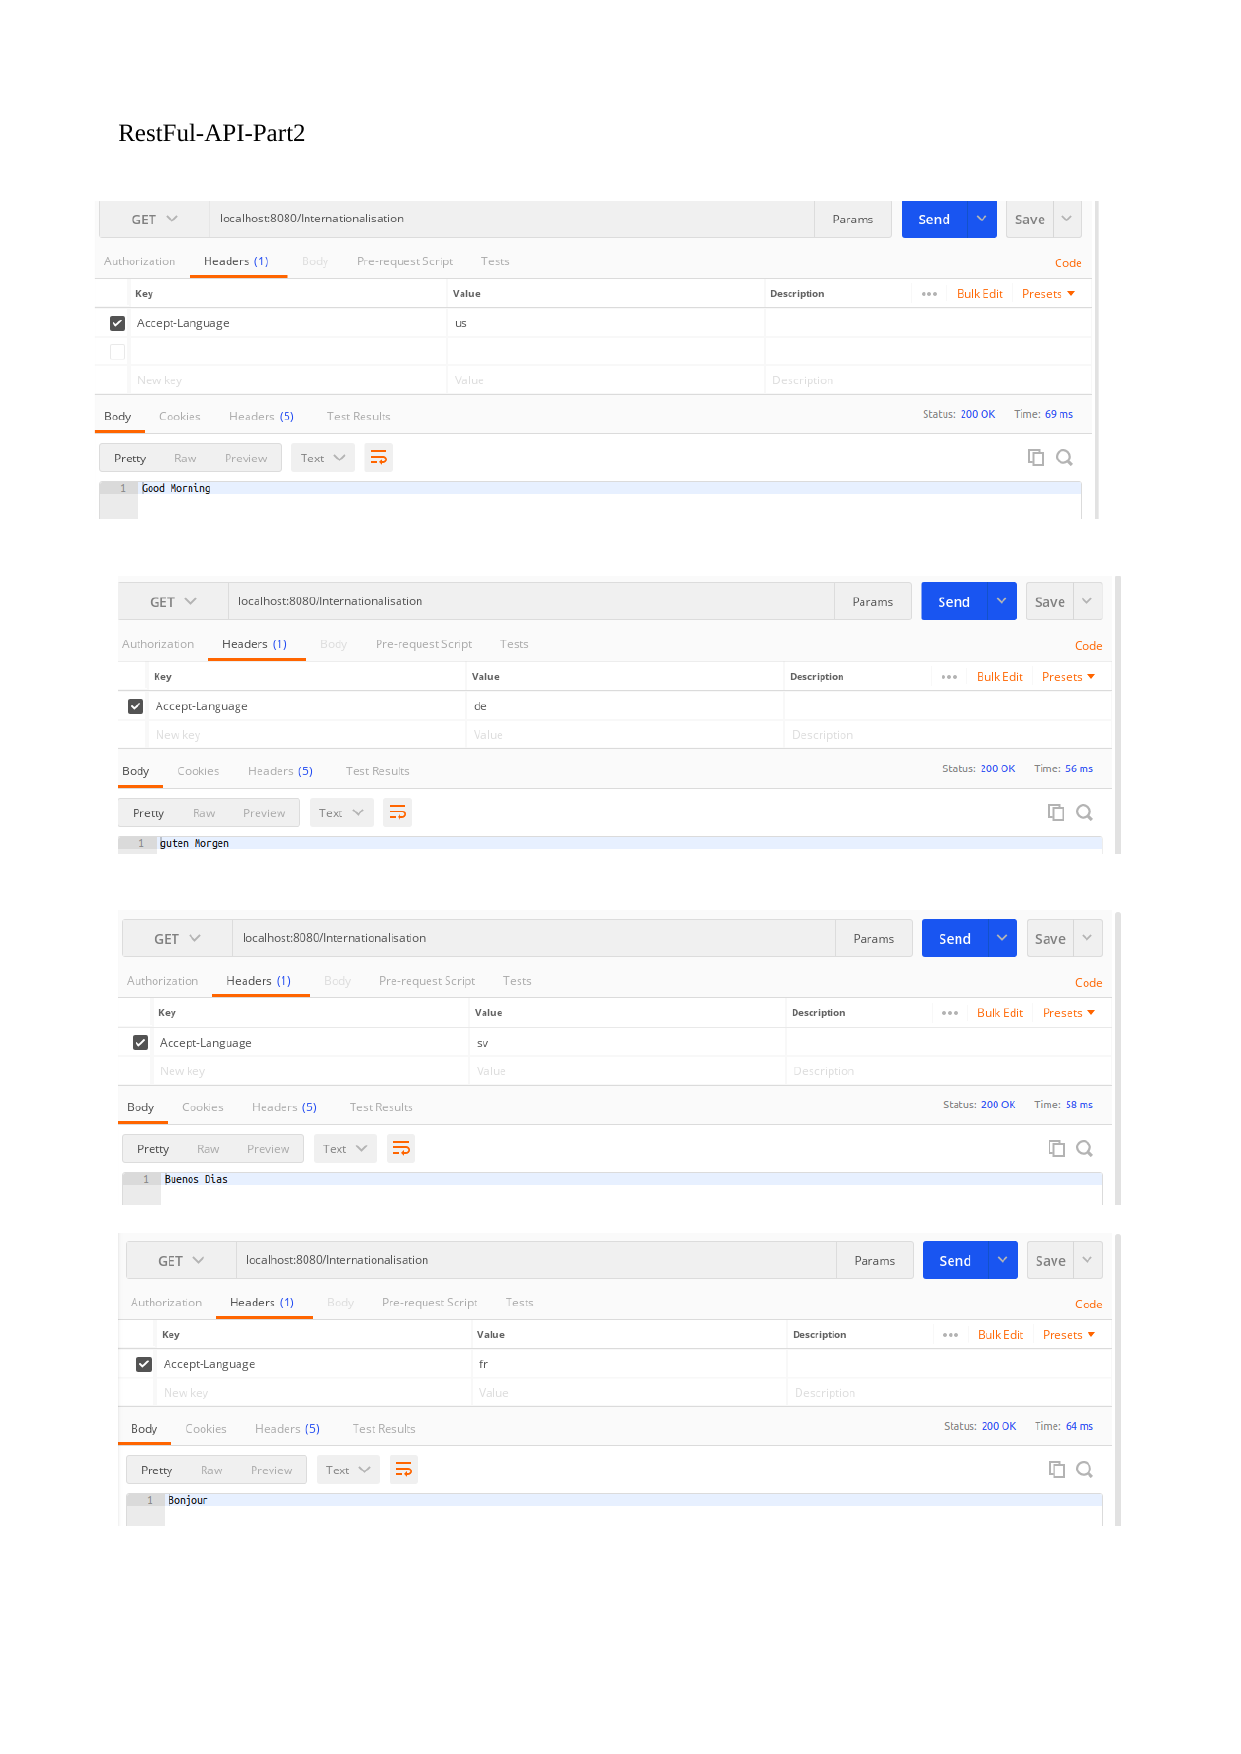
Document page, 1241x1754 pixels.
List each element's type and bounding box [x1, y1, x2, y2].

picture [118, 576, 1123, 854]
picture [94, 201, 1099, 519]
picture [118, 910, 1123, 1205]
picture [118, 1233, 1123, 1526]
